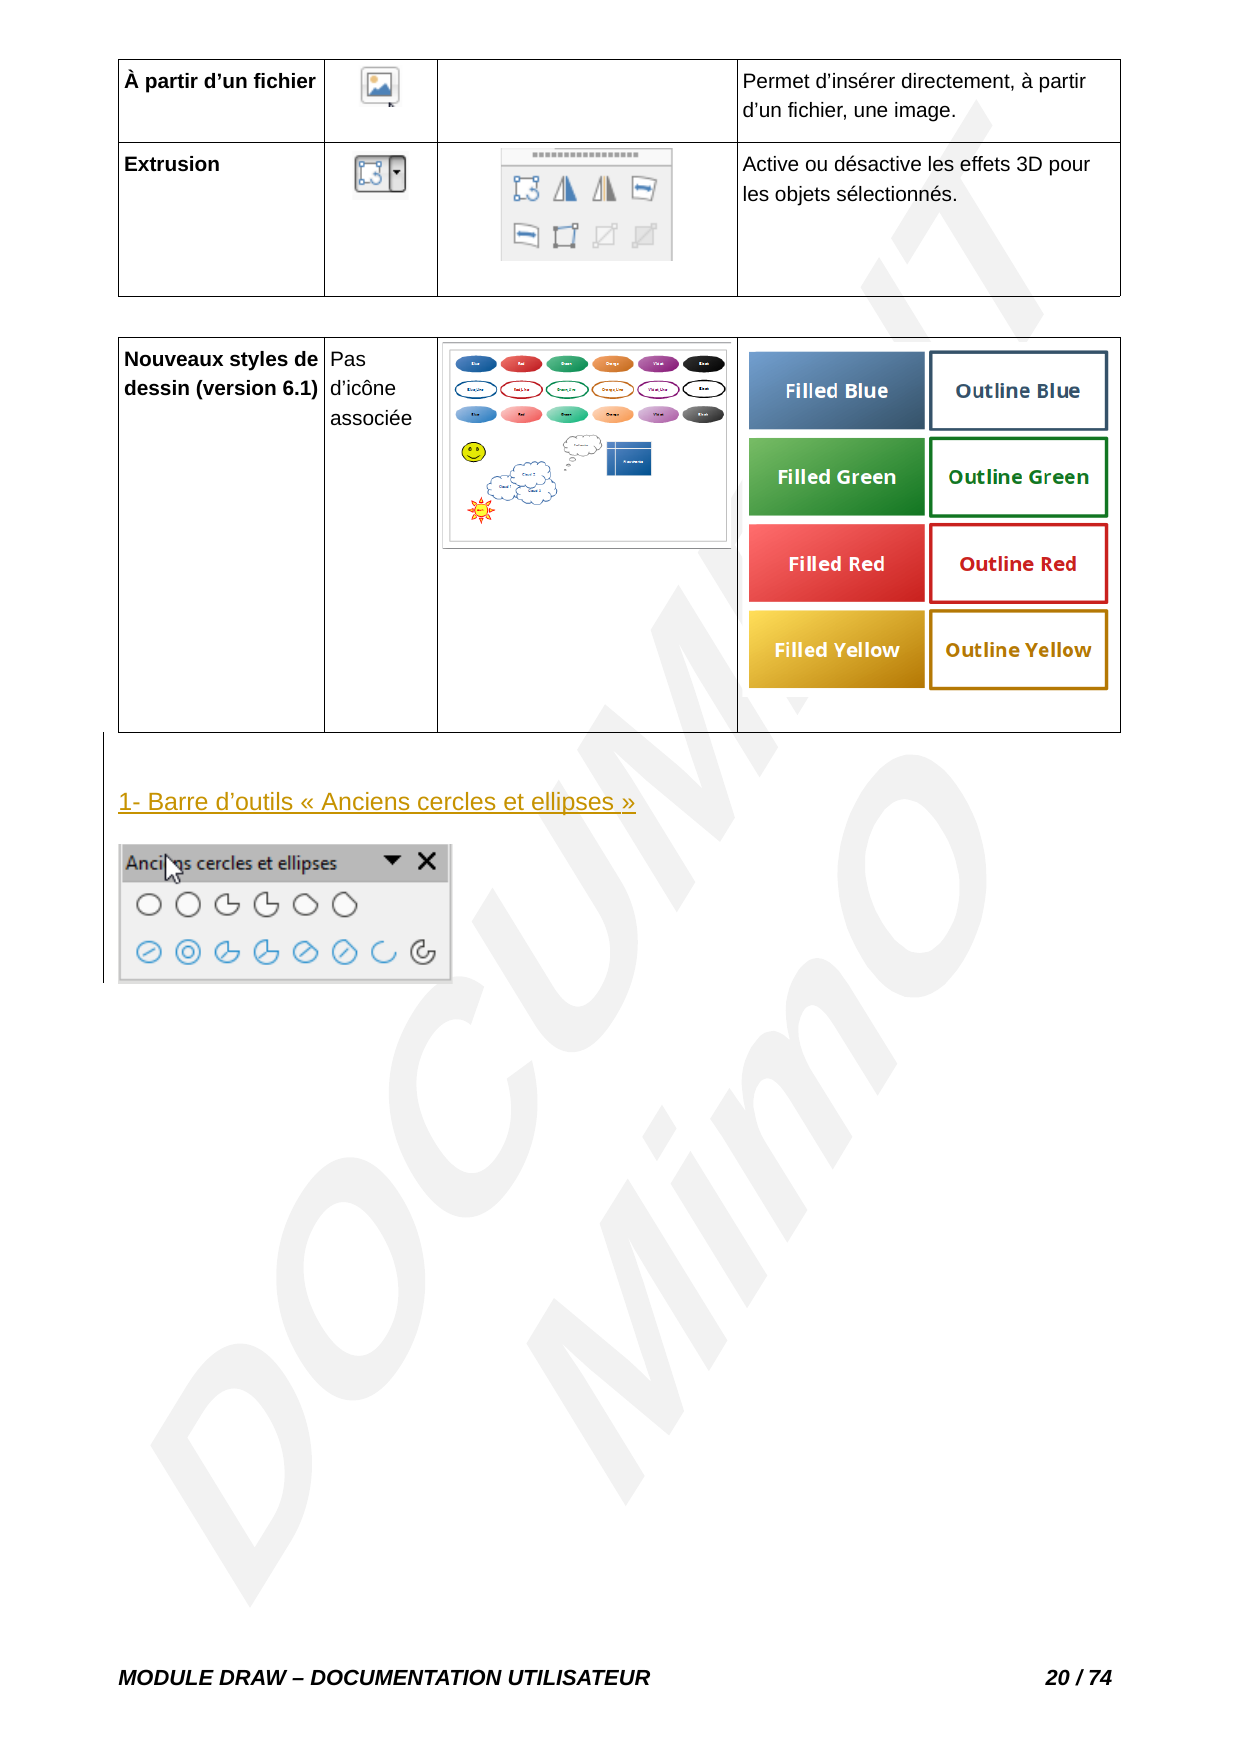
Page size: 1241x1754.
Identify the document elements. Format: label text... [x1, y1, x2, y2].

picture [358, 65, 403, 107]
picture [500, 148, 673, 261]
table_cell [437, 297, 737, 337]
table_cell [738, 338, 1120, 732]
table_cell [325, 143, 437, 296]
picture [742, 342, 1115, 697]
table_cell [324, 297, 437, 337]
table_cell Pas d’icône associée [325, 338, 437, 732]
picture [118, 844, 453, 984]
table_cell Nouveaux styles de dessin (version 6.1) [119, 338, 324, 732]
table_cell [438, 338, 737, 732]
table_cell [118, 297, 324, 337]
picture [442, 342, 732, 549]
table_cell [737, 297, 1120, 337]
table_cell À partir d’un fichier [119, 60, 324, 142]
text 1- Barre d’outils « Anciens cercles et ellipses » [118, 788, 1122, 816]
table_cell [438, 143, 737, 296]
table_cell Permet d’insérer directement, à partir d’un fichier, une image. [738, 60, 1120, 142]
table_cell [325, 60, 437, 142]
table_cell Extrusion [119, 143, 324, 296]
table_cell Active ou désactive les effets 3D pour les objets sélectionnés. [738, 143, 1120, 296]
table_cell [438, 60, 737, 142]
picture [352, 151, 409, 200]
